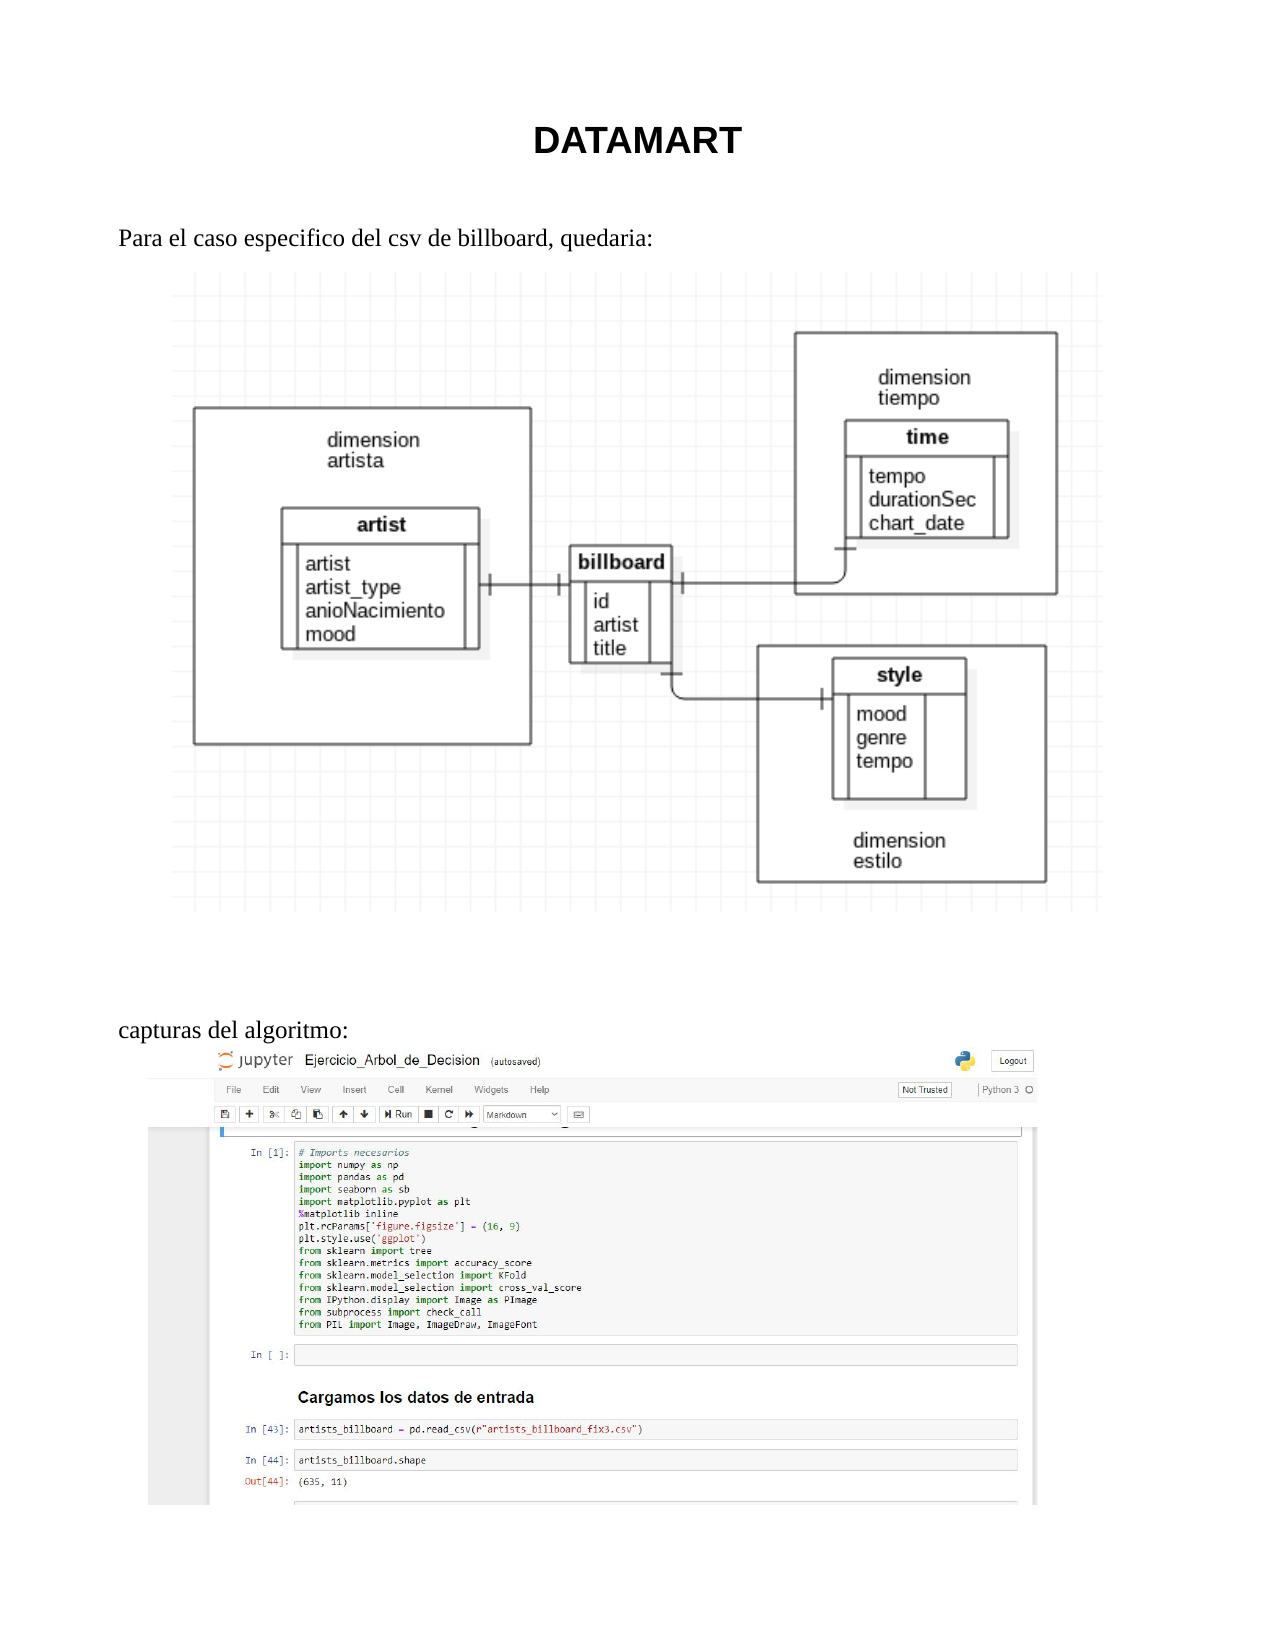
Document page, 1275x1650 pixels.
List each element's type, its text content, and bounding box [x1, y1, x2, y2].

subtitle DATAMART [118, 118, 1157, 162]
picture [172, 272, 1104, 912]
picture [147, 1047, 1038, 1505]
text Para el caso especifico del csv de billboard, quedaria: [118, 223, 1157, 252]
text capturas del algoritmo: [118, 1015, 1157, 1044]
